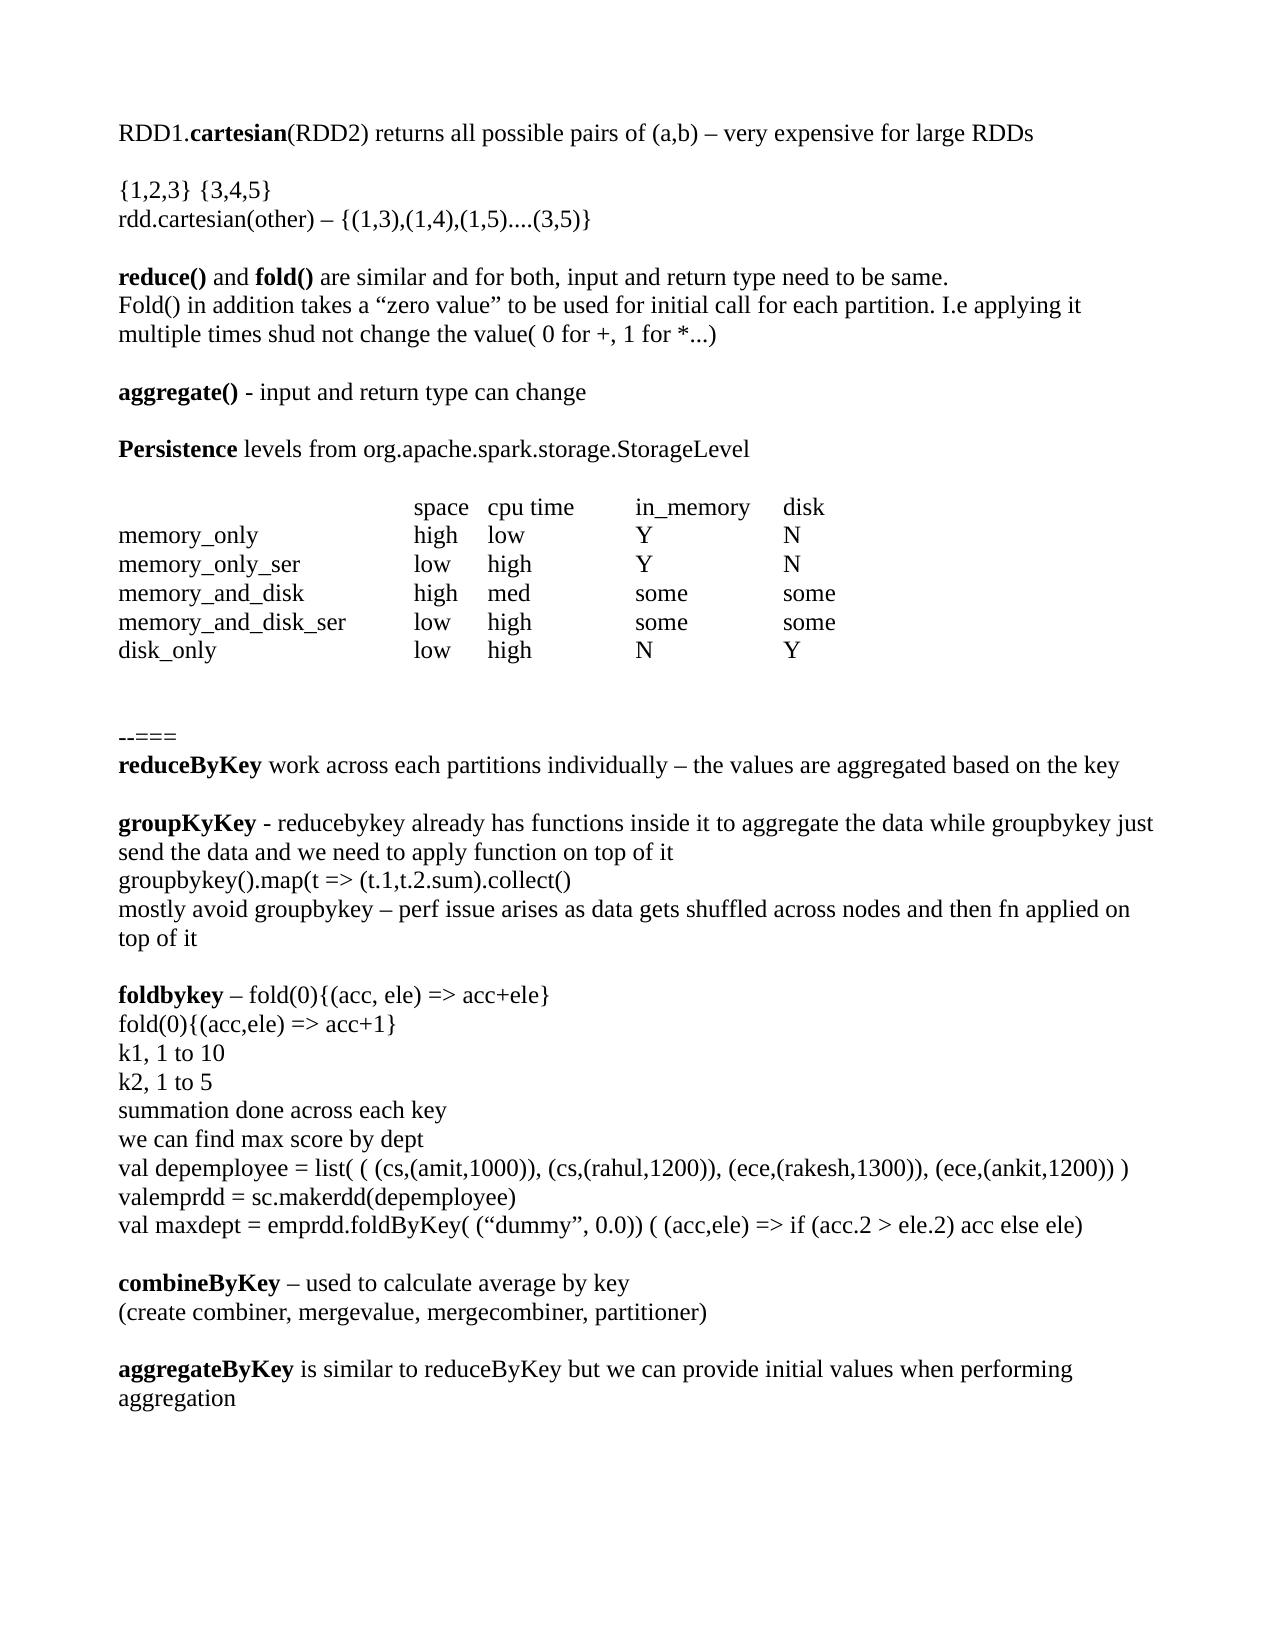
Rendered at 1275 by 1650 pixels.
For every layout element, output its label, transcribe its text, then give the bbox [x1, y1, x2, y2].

text groupbykey().map(t => (t.1,t.2.sum).collect() [118, 866, 1157, 894]
text Fold() in addition takes a “zero value” to be used for initial call for each partition. I.e applying it multiple times shud not change the value( 0 for +, 1 for *...) [118, 291, 1157, 348]
text valemprdd = sc.makerdd(depemployee) [118, 1182, 1157, 1211]
text (create combiner, mergevalue, mergecombiner, partitioner) [118, 1297, 1157, 1326]
text we can find max score by dept [118, 1124, 1157, 1153]
text val maxdept = emprdd.foldByKey( (“dummy”, 0.0)) ( (acc,ele) => if (acc.2 > ele.2) acc else ele) [118, 1211, 1157, 1239]
text --=== [118, 722, 1157, 751]
text reduceByKey work across each partitions individually – the values are aggregated based on the key [118, 751, 1157, 779]
text summation done across each key [118, 1096, 1157, 1124]
text space cpu time in_memory disk [118, 492, 1157, 521]
text memory_only high low Y N [118, 521, 1157, 549]
text k2, 1 to 5 [118, 1067, 1157, 1096]
text fold(0){(acc,ele) => acc+1} [118, 1009, 1157, 1038]
text memory_and_disk high med some some [118, 578, 1157, 607]
text groupKyKey - reducebykey already has functions inside it to aggregate the data while groupbykey just send the data and we need to apply function on top of it [118, 808, 1157, 866]
text rdd.cartesian(other) – {(1,3),(1,4),(1,5)....(3,5)} [118, 204, 1157, 233]
text {1,2,3} {3,4,5} [118, 176, 1157, 204]
text val depemployee = list( ( (cs,(amit,1000)), (cs,(rahul,1200)), (ece,(rakesh,1300)), (ece,(ankit,1200)) ) [118, 1153, 1157, 1182]
text foldbykey – fold(0){(acc, ele) => acc+ele} [118, 981, 1157, 1009]
text aggregate() - input and return type can change [118, 377, 1157, 406]
text reduce() and fold() are similar and for both, input and return type need to be same. [118, 262, 1157, 291]
text Persistence levels from org.apache.spark.storage.StorageLevel [118, 434, 1157, 463]
text memory_only_ser low high Y N [118, 549, 1157, 578]
text k1, 1 to 10 [118, 1038, 1157, 1067]
text memory_and_disk_ser low high some some [118, 607, 1157, 636]
text mostly avoid groupbykey – perf issue arises as data gets shuffled across nodes and then fn applied on top of it [118, 894, 1157, 952]
text disk_only low high N Y [118, 636, 1157, 664]
text aggregateByKey is similar to reduceByKey but we can provide initial values when performing aggregation [118, 1354, 1157, 1412]
text RDD1.cartesian(RDD2) returns all possible pairs of (a,b) – very expensive for large RDDs [118, 118, 1157, 147]
text combineByKey – used to calculate average by key [118, 1268, 1157, 1297]
